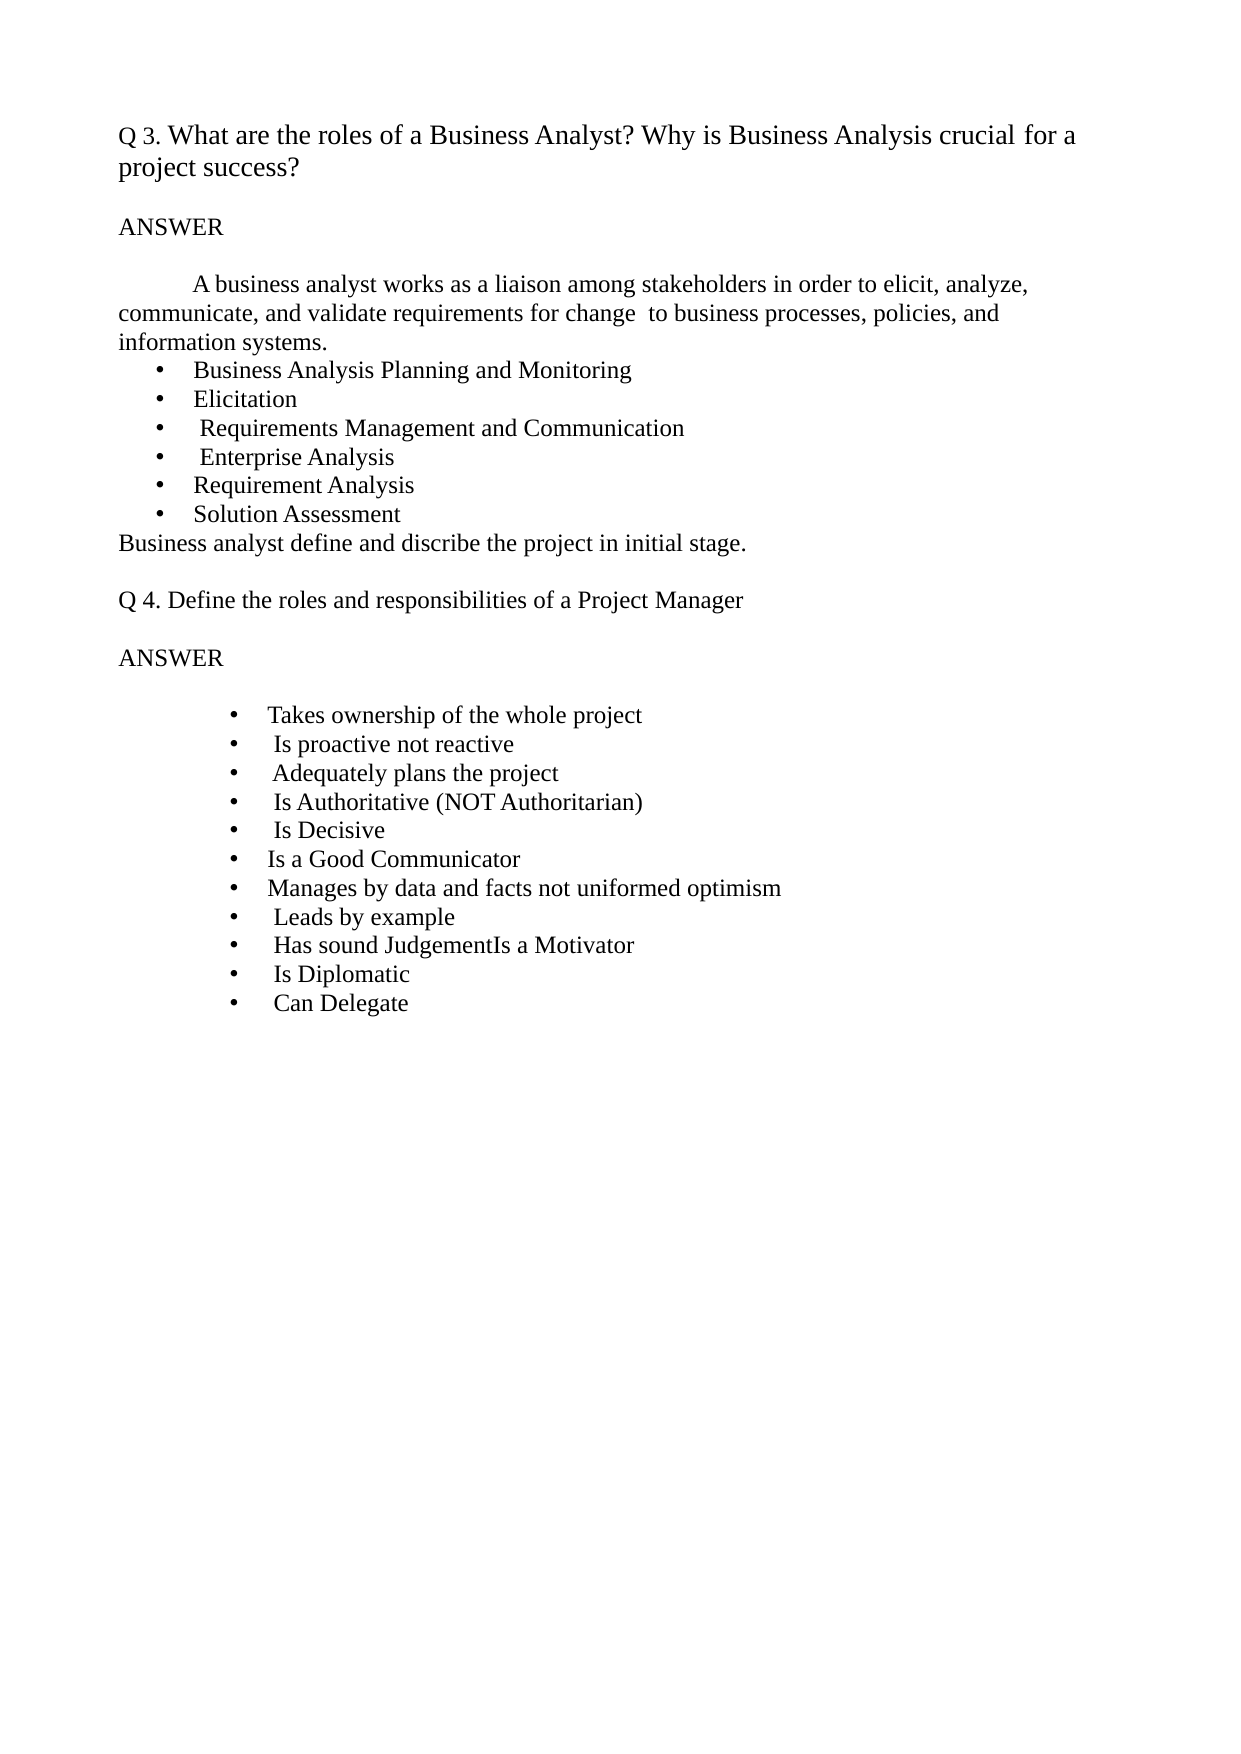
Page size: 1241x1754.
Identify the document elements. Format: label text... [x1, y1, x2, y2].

text Q 3. What are the roles of a Business Analyst? Why is Business Analysis crucial for a project success? [118, 118, 1122, 183]
list Is Authoritative (NOT Authoritarian) [229, 787, 1122, 815]
list Adequately plans the project [229, 758, 1122, 787]
list Elicitation [156, 384, 1122, 413]
text A business analyst works as a liaison among stakeholders in order to elicit, analyze, communicate, and validate requirements for change to business processes, policies, and information systems. [118, 269, 1122, 355]
list Has sound JudgementIs a Motivator [229, 930, 1122, 959]
list Is Diplomatic [229, 959, 1122, 988]
text ANSWER [118, 212, 1122, 240]
list Manages by data and facts not uniformed optimism [229, 873, 1122, 902]
list Takes ownership of the whole project [229, 700, 1122, 729]
list Solution Assessment [156, 499, 1122, 528]
list Can Delegate [229, 988, 1122, 1017]
list Is Decisive [229, 815, 1122, 844]
list Is proactive not reactive [229, 729, 1122, 758]
text ANSWER [118, 643, 1122, 672]
text Business analyst define and discribe the project in initial stage. [118, 528, 1122, 557]
list Requirements Management and Communication [156, 413, 1122, 442]
list Business Analysis Planning and Monitoring [156, 355, 1122, 384]
list Requirement Analysis [156, 470, 1122, 499]
list Leads by example [229, 902, 1122, 930]
list Is a Good Communicator [229, 844, 1122, 873]
text Q 4. Define the roles and responsibilities of a Project Manager [118, 585, 1122, 614]
list Enterprise Analysis [156, 442, 1122, 470]
